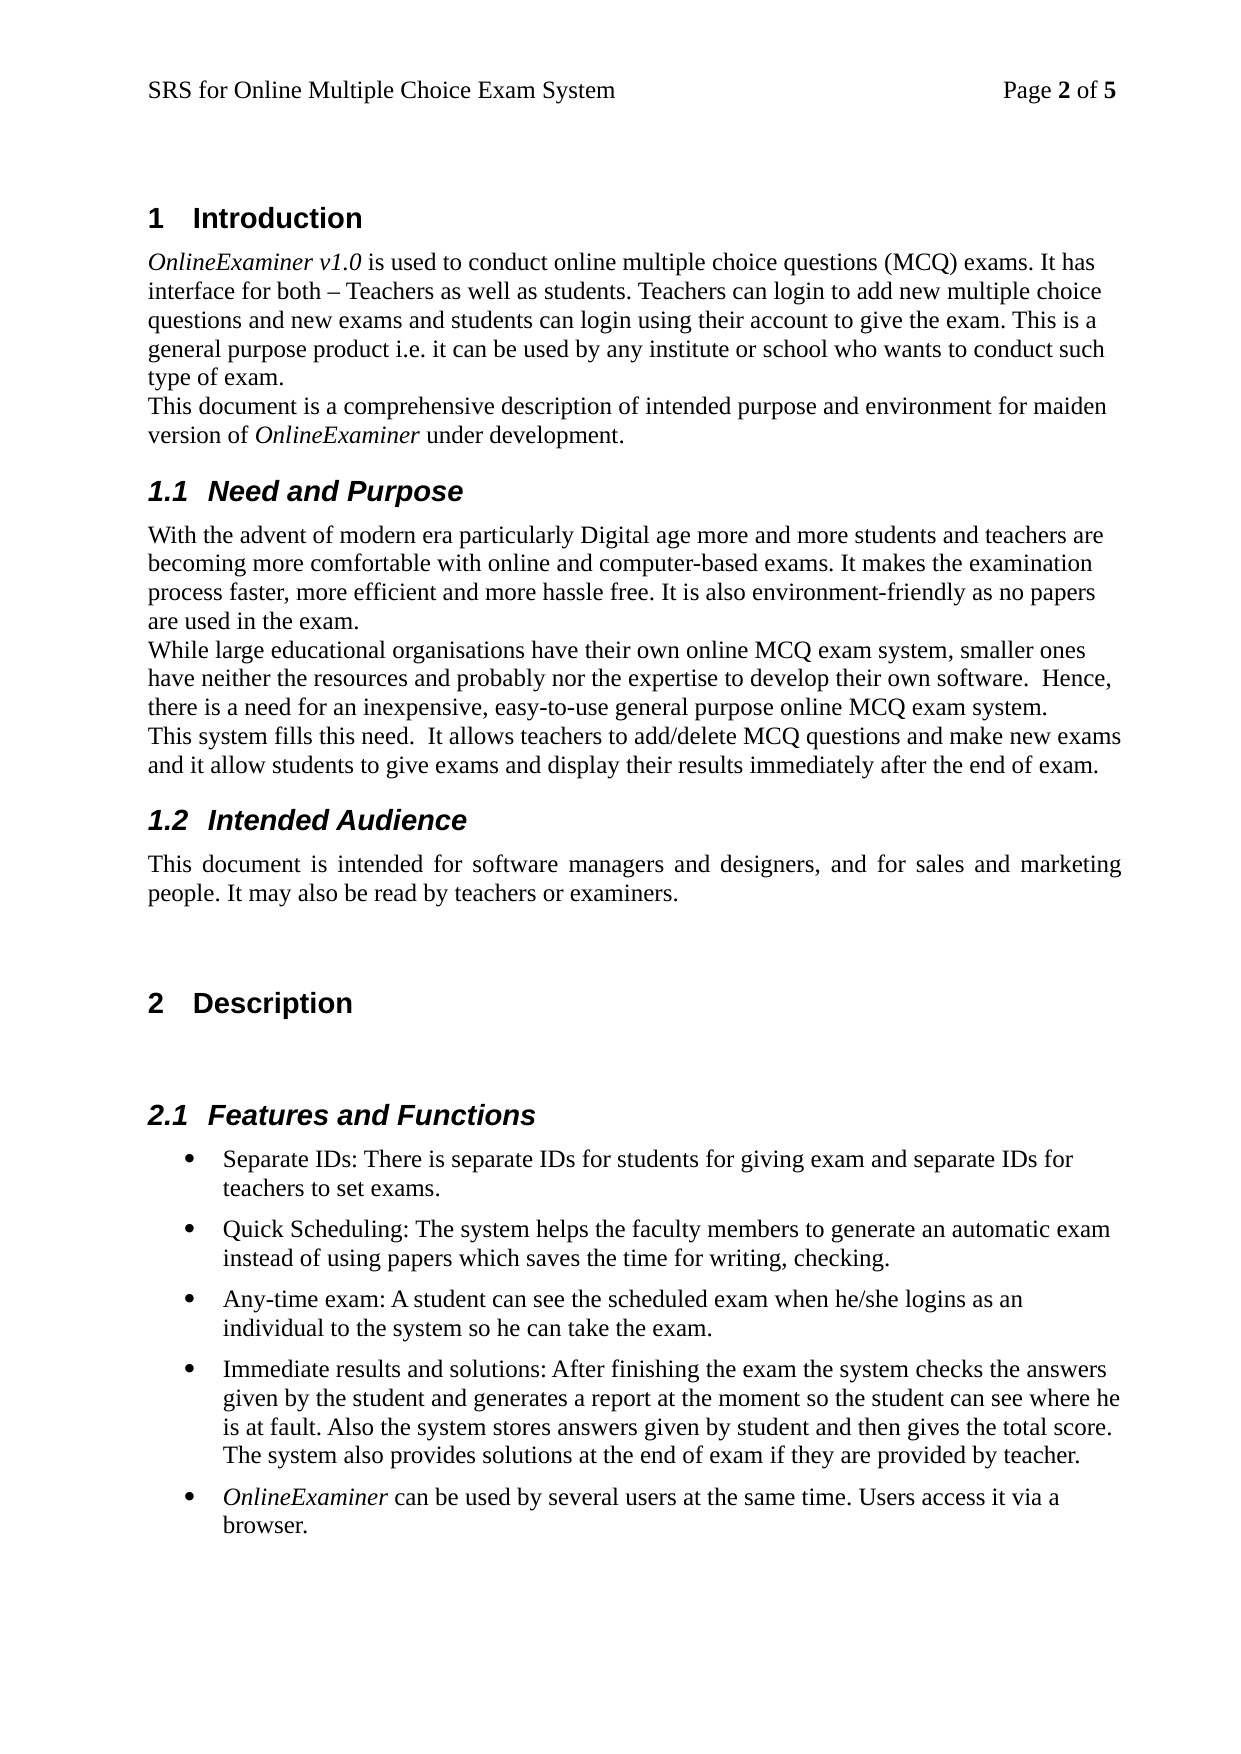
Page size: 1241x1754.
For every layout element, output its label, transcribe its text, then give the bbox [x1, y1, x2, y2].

subtitle Intended Audience [148, 803, 1123, 837]
text This system fills this need. It allows teachers to add/delete MCQ questions and make new exams and it allow students to give exams and display their results immediately after the end of exam. [148, 721, 1123, 778]
text With the advent of modern era particularly Digital age more and more students and teachers are becoming more comfortable with online and computer-based exams. It makes the examination process faster, more efficient and more hassle free. It is also environment-friendly as no papers are used in the exam. [148, 520, 1123, 635]
list Quick Scheduling: The system helps the faculty members to generate an automatic exam instead of using papers which saves the time for writing, checking. [185, 1214, 1123, 1272]
list Any-time exam: A student can see the scheduled exam when he/she logins as an individual to the system so he can take the exam. [185, 1284, 1123, 1342]
list Immediate results and solutions: After finishing the exam the system checks the answers given by the student and generates a report at the moment so the student can see where he is at fault. Also the system stores answers given by student and then gives the total score. The system also provides solutions at the end of exam if they are provided by teacher. [185, 1354, 1123, 1469]
subtitle Features and Functions [148, 1098, 1123, 1132]
subtitle Description [148, 986, 1123, 1019]
text While large educational organisations have their own online MCQ exam system, smaller ones have neither the resources and probably nor the expertise to develop their own software. Hence, there is a need for an inexpensive, easy-to-use general purpose online MCQ exam system. [148, 635, 1123, 721]
list OnlineExaminer can be used by several users at the same time. Users access it via a browser. [185, 1482, 1123, 1597]
text This document is a comprehensive description of intended purpose and environment for maiden version of OnlineExaminer under development. [148, 391, 1123, 449]
list Separate IDs: There is separate IDs for students for giving exam and separate IDs for teachers to set exams. [185, 1144, 1123, 1202]
subtitle Need and Purpose [148, 474, 1123, 507]
text OnlineExaminer v1.0 is used to conduct online multiple choice questions (MCQ) exams. It has interface for both – Teachers as well as students. Teachers can login to add new multiple choice questions and new exams and students can login using their account to give the exam. This is a general purpose product i.e. it can be used by any institute or school who wants to conduct such type of exam. [148, 247, 1123, 391]
text This document is intended for software managers and designers, and for sales and marketing people. It may also be read by teachers or examiners. [148, 849, 1123, 907]
subtitle Introduction [148, 201, 1123, 235]
